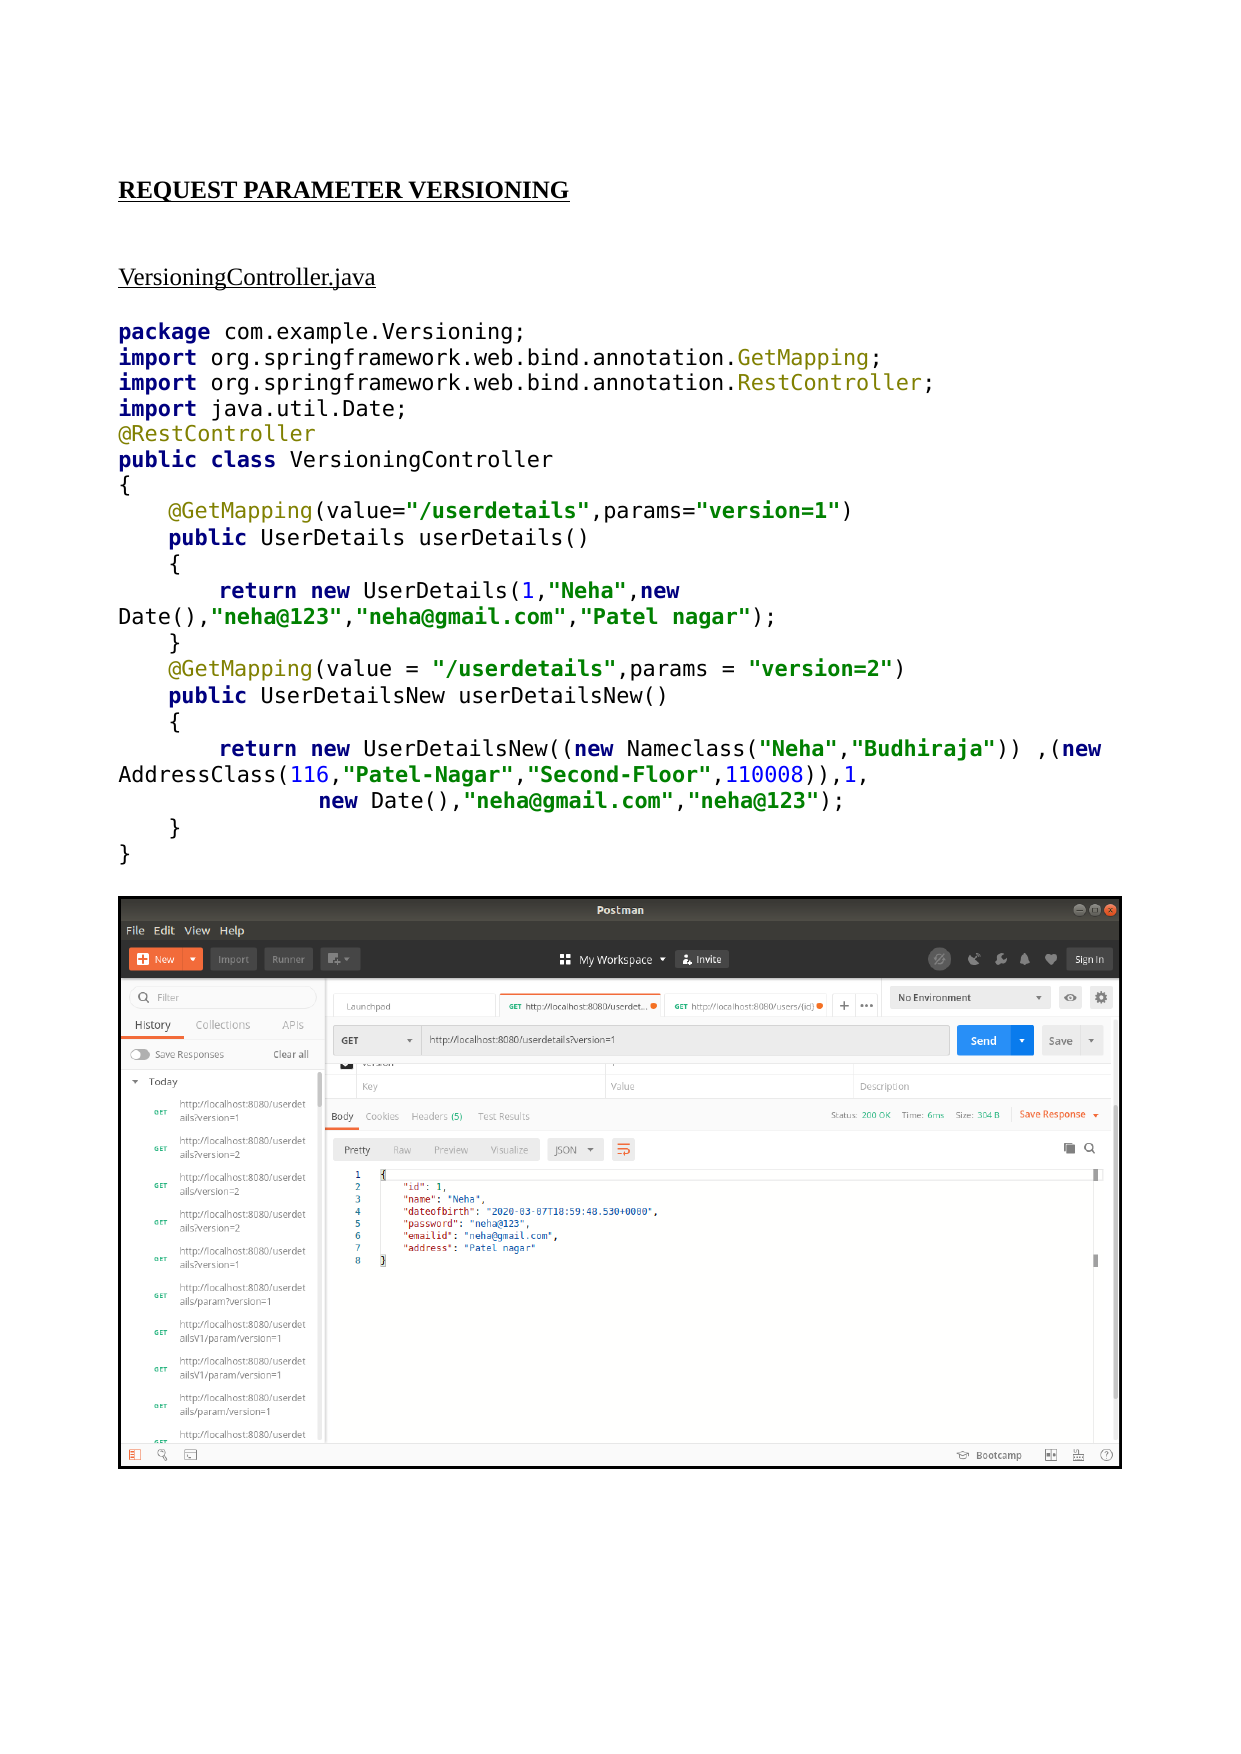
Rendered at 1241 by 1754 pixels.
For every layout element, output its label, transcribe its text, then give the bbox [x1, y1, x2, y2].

text VersioningController.java [118, 262, 1122, 291]
text } [118, 630, 1122, 656]
text package com.example.Versioning; [118, 319, 1122, 345]
text } [118, 841, 1122, 867]
text public UserDetails userDetails() [118, 524, 1122, 551]
text { [118, 551, 1122, 578]
text REQUEST PARAMETER VERSIONING [118, 176, 1122, 204]
text { [118, 709, 1122, 736]
text public class VersioningController [118, 447, 1122, 472]
text return new UserDetailsNew((new Nameclass("Neha","Budhiraja")) ,(new AddressClass(116,"Patel-Nagar","Second-Floor",110008)),1, [118, 736, 1122, 788]
text import org.springframework.web.bind.annotation.RestController; [118, 370, 1122, 396]
text import java.util.Date; [118, 396, 1122, 421]
text { [118, 472, 1122, 498]
text return new UserDetails(1,"Neha",new Date(),"neha@123","neha@gmail.com","Patel nagar"); [118, 578, 1122, 630]
picture [121, 899, 1120, 1466]
text new Date(),"neha@gmail.com","neha@123"); [118, 788, 1122, 815]
text import org.springframework.web.bind.annotation.GetMapping; [118, 345, 1122, 370]
text @GetMapping(value = "/userdetails",params = "version=2") [118, 656, 1122, 683]
text @RestController [118, 421, 1122, 447]
text } [118, 815, 1122, 841]
text public UserDetailsNew userDetailsNew() [118, 683, 1122, 709]
text @GetMapping(value="/userdetails",params="version=1") [118, 498, 1122, 524]
